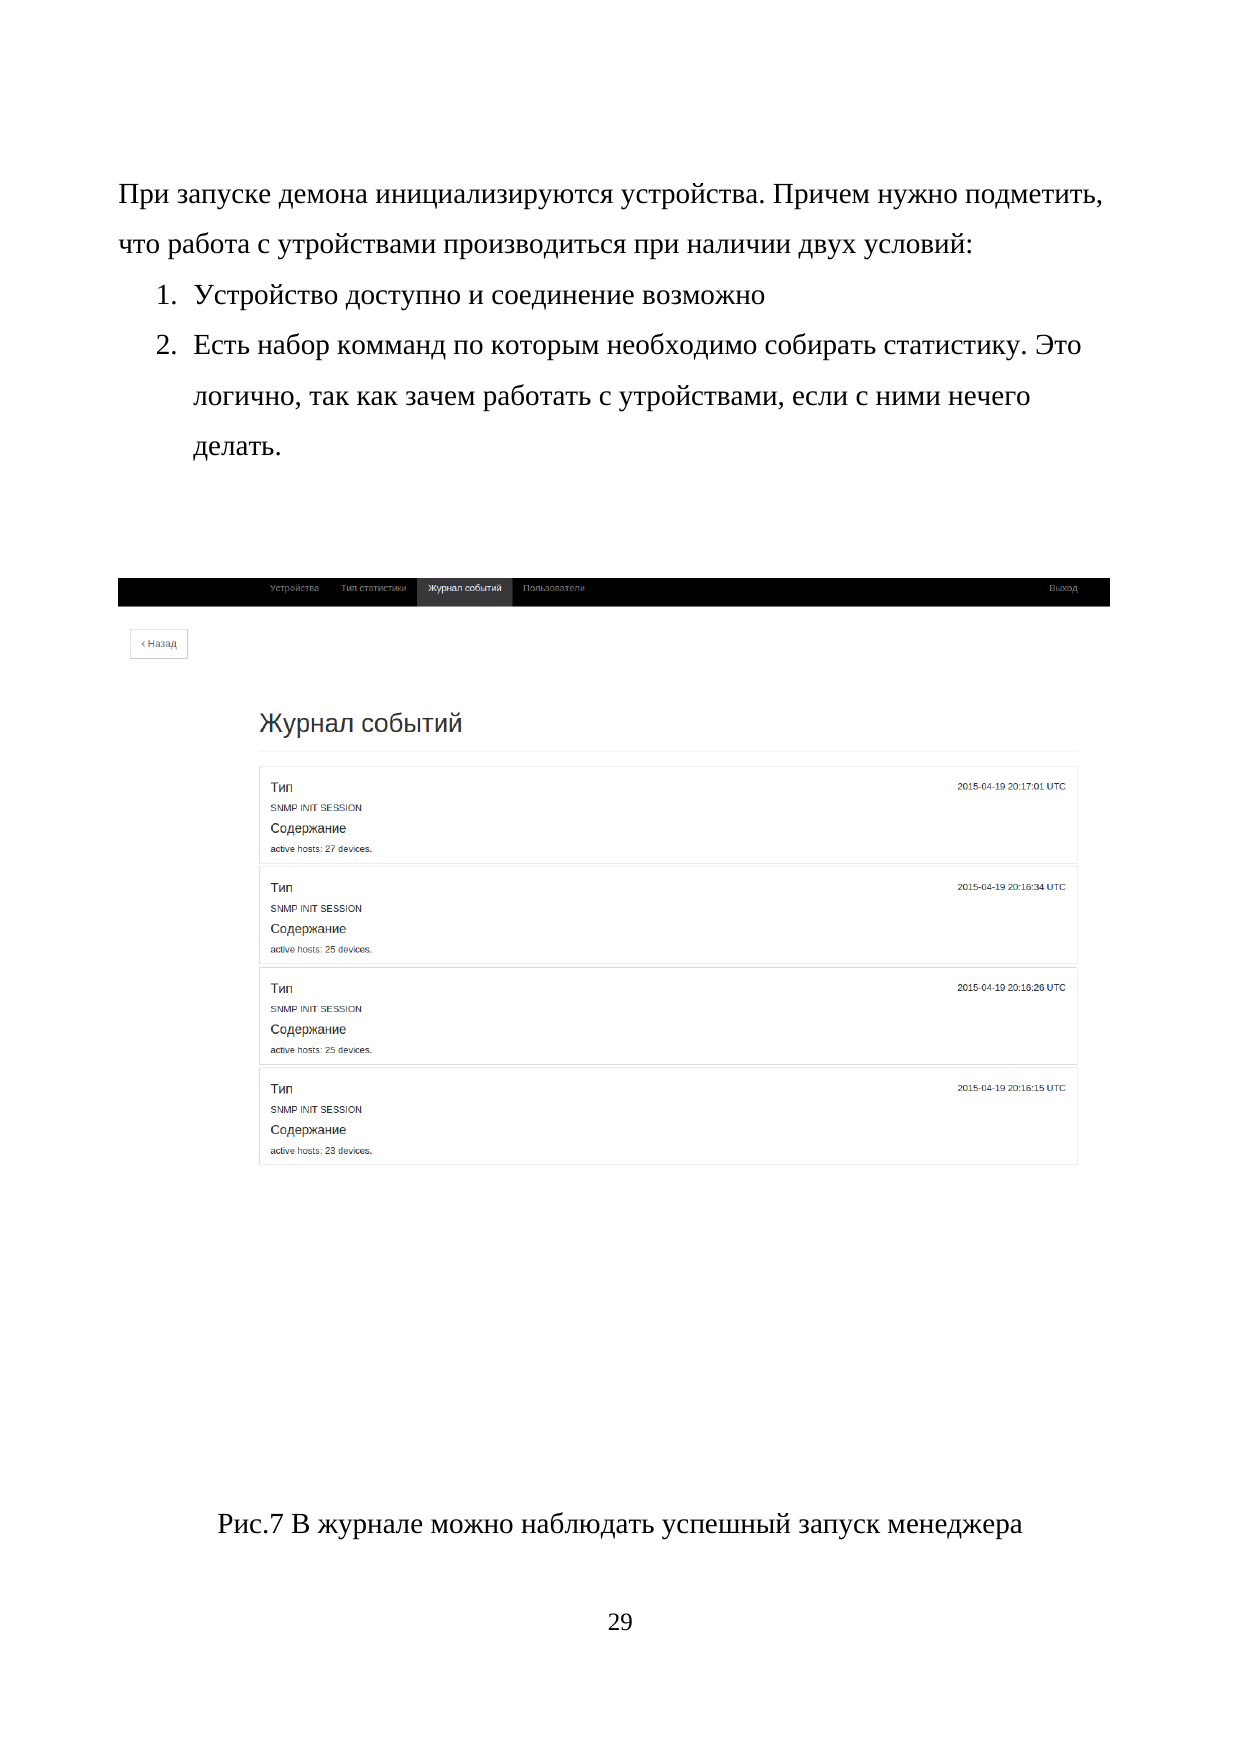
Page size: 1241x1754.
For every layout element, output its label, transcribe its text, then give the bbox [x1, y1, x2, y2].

picture [118, 578, 1123, 1440]
list Устройство доступно и соединение возможно [156, 277, 1122, 311]
text Рис.7 В журнале можно наблюдать успешный запуск менеджера [118, 1506, 1122, 1540]
text При запуске демона инициализируются устройства. Причем нужно подметить, что работа с утройствами производиться при наличии двух условий: [118, 176, 1122, 260]
list Есть набор комманд по которым необходимо собирать статистику. Это логично, так как зачем работать с утройствами, если с ними нечего делать. [156, 327, 1122, 461]
